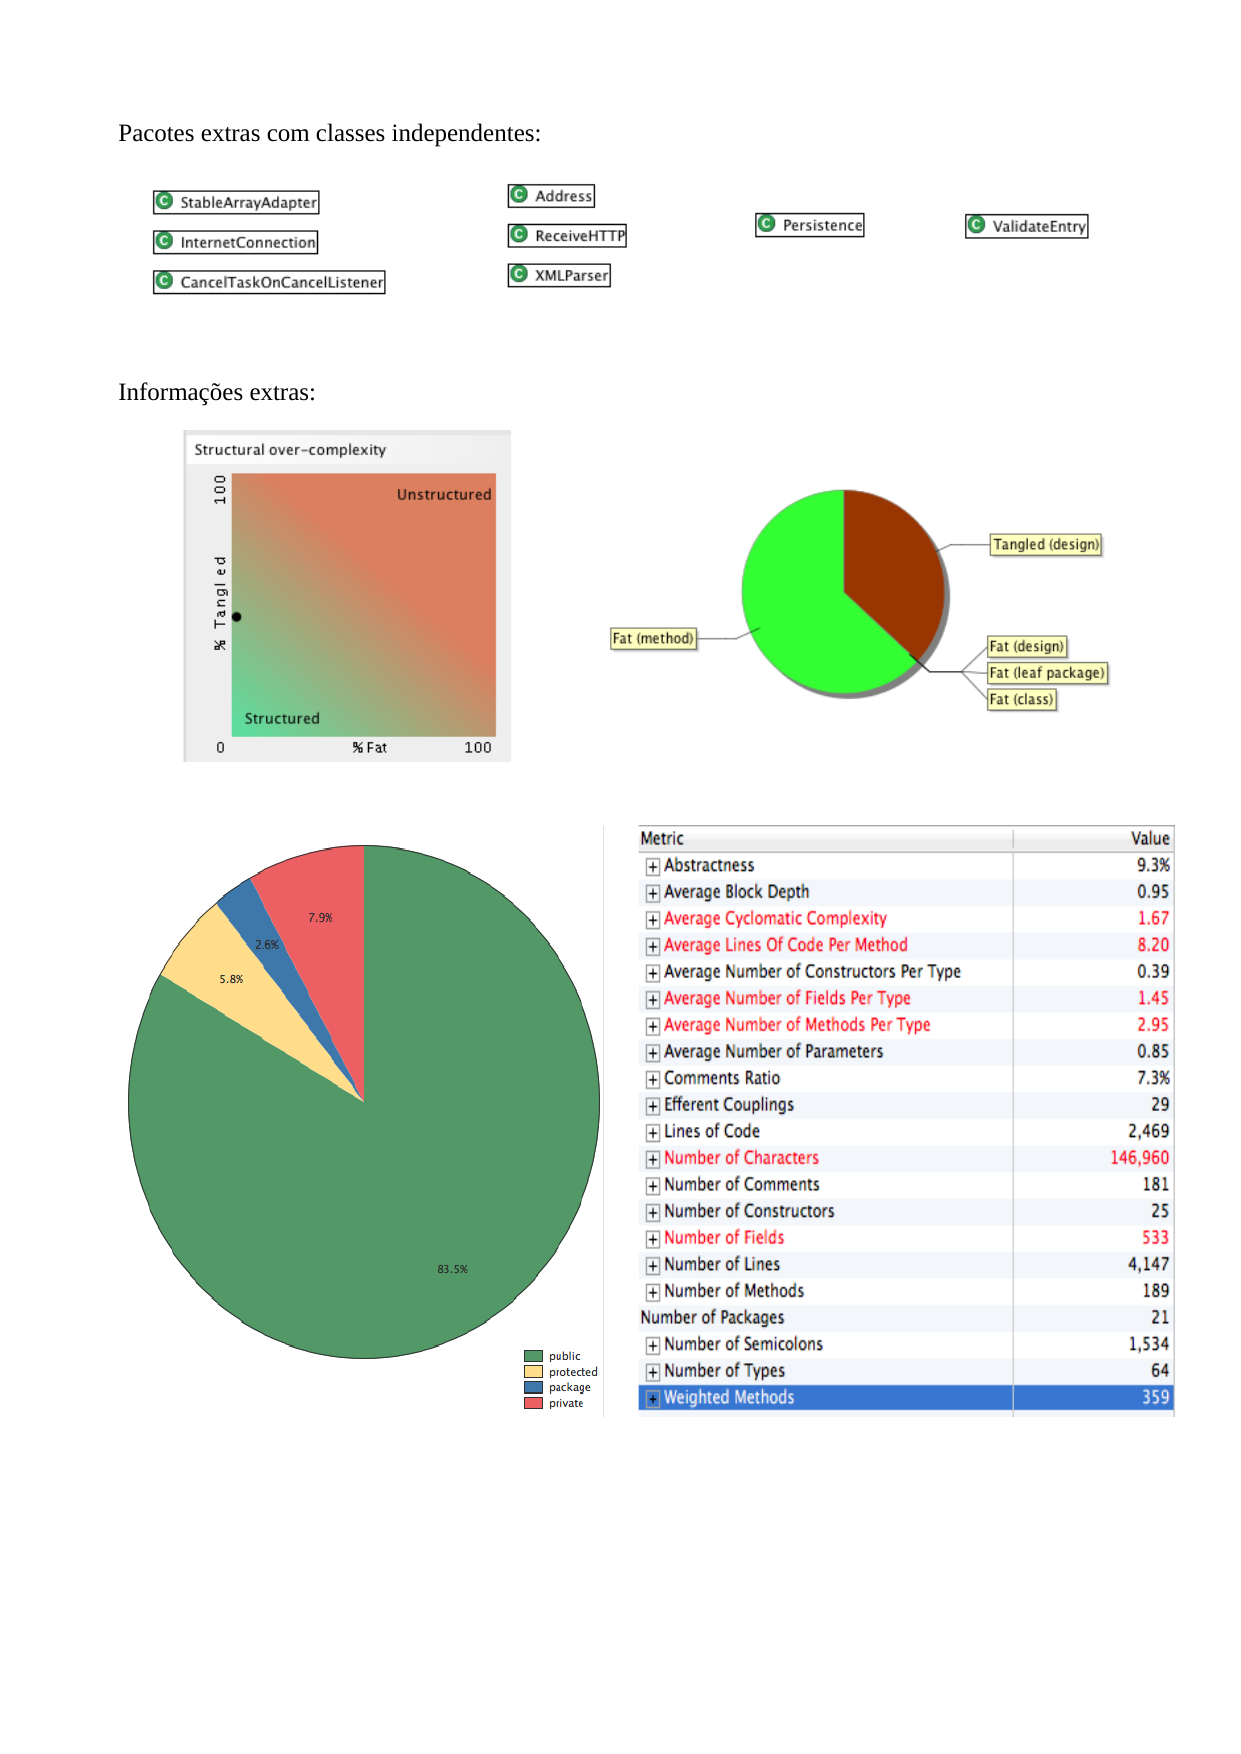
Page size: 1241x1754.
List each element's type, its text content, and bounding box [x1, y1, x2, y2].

picture [127, 826, 604, 1417]
text Pacotes extras com classes independentes: [118, 118, 1122, 147]
picture [576, 482, 1173, 715]
picture [638, 825, 1178, 1417]
picture [956, 206, 1098, 247]
picture [747, 205, 882, 251]
picture [496, 175, 664, 310]
picture [183, 430, 512, 762]
picture [140, 184, 424, 317]
text Informações extras: [118, 377, 1122, 406]
